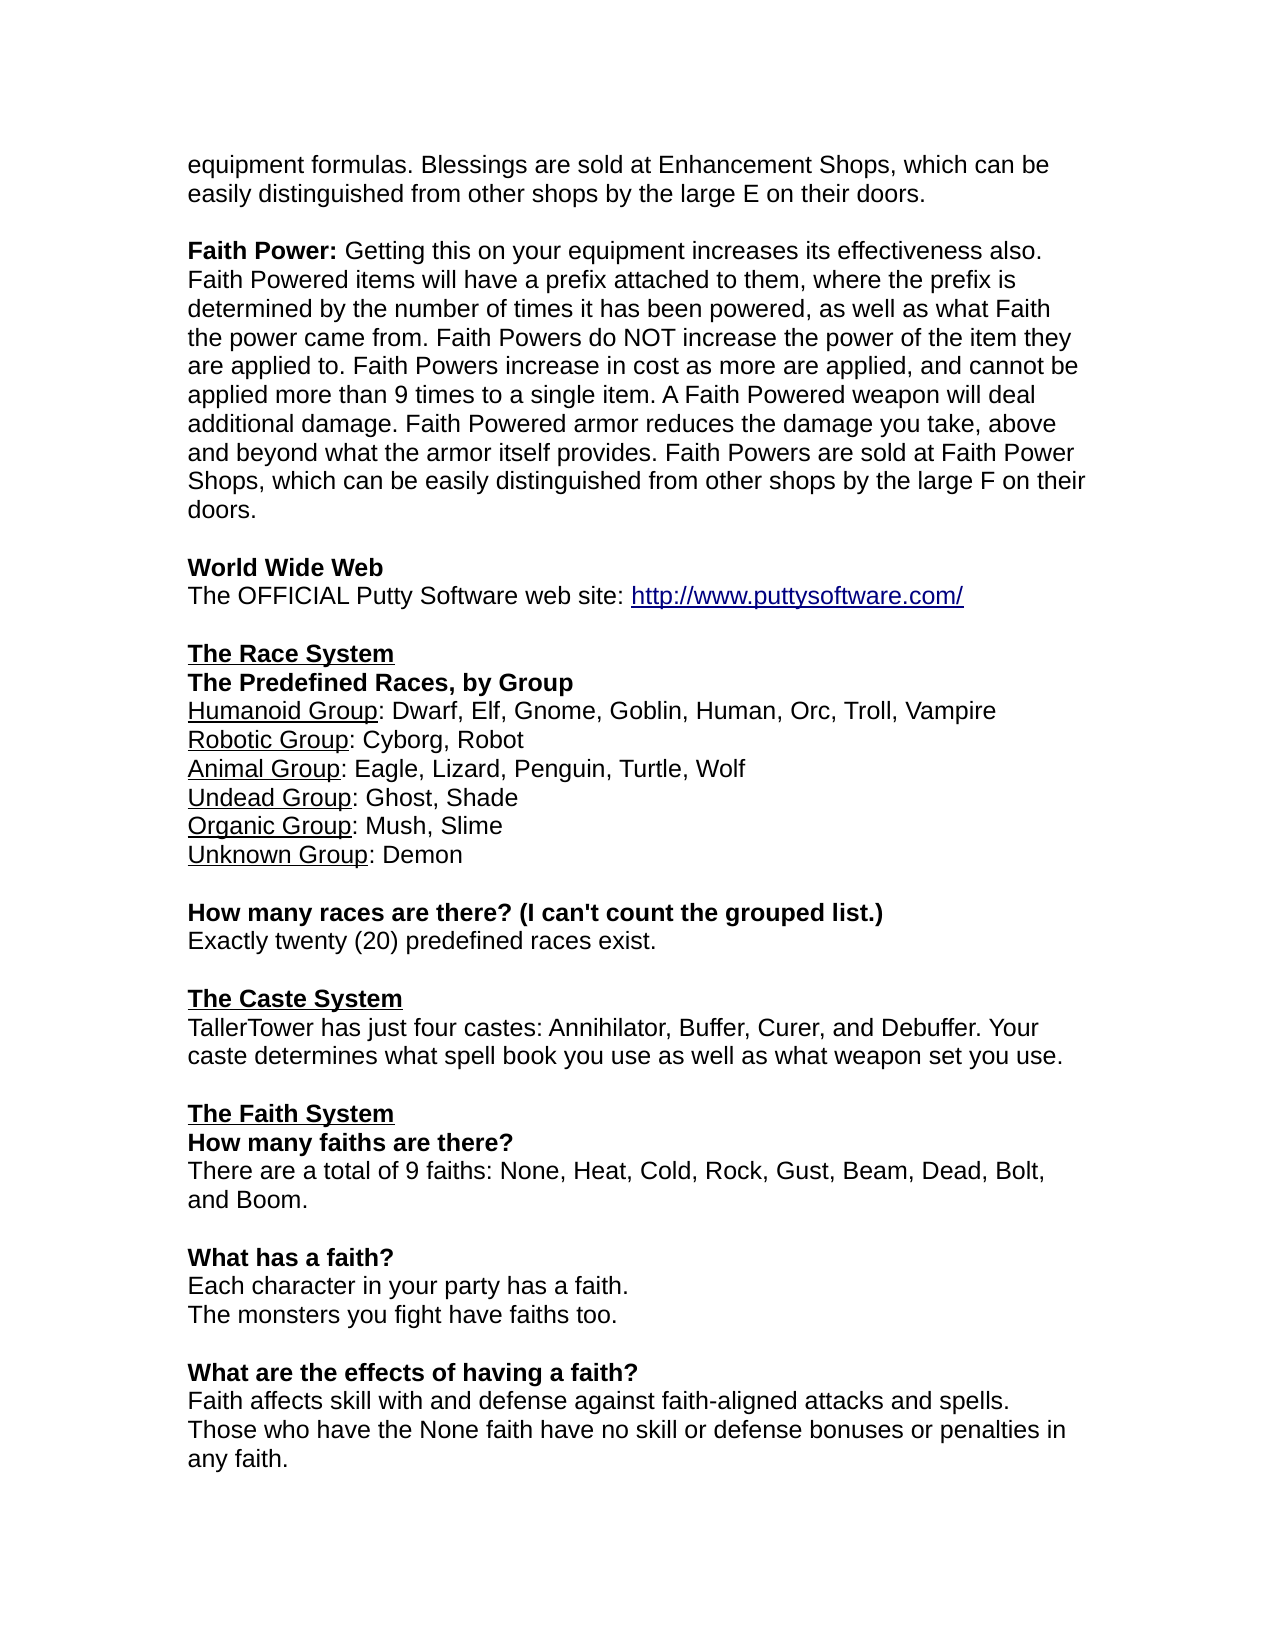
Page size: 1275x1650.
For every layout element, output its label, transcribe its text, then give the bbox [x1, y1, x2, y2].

text There are a total of 9 faiths: None, Heat, Cold, Rock, Gust, Beam, Dead, Bolt, and Boom. [187, 1156, 1087, 1214]
text Robotic Group: Cyborg, Robot [187, 725, 1087, 754]
text How many faiths are there? [187, 1127, 1087, 1156]
text World Wide Web [187, 552, 1087, 581]
text Unknown Group: Demon [187, 840, 1087, 869]
text Undead Group: Ghost, Shade [187, 782, 1087, 811]
text TallerTower has just four castes: Annihilator, Buffer, Curer, and Debuffer. Your caste determines what spell book you use as well as what weapon set you use. [187, 1012, 1087, 1070]
text Humanoid Group: Dwarf, Elf, Gnome, Goblin, Human, Orc, Troll, Vampire [187, 696, 1087, 725]
text The Race System [187, 639, 1087, 667]
text The Predefined Races, by Group [187, 667, 1087, 696]
text The Caste System [187, 984, 1087, 1012]
text What has a faith? [187, 1242, 1087, 1271]
text The Faith System [187, 1099, 1087, 1127]
text How many races are there? (I can't count the grouped list.) [187, 897, 1087, 926]
text What are the effects of having a faith? [187, 1357, 1087, 1386]
text Exactly twenty (20) predefined races exist. [187, 926, 1087, 955]
text Faith affects skill with and defense against faith-aligned attacks and spells. Those who have the None faith have no skill or defense bonuses or penalties in any faith. [187, 1386, 1087, 1472]
text Each character in your party has a faith. [187, 1271, 1087, 1300]
text The monsters you fight have faiths too. [187, 1300, 1087, 1329]
text Faith Power: Getting this on your equipment increases its effectiveness also. Faith Powered items will have a prefix attached to them, where the prefix is determined by the number of times it has been powered, as well as what Faith the power came from. Faith Powers do NOT increase the power of the item they are applied to. Faith Powers increase in cost as more are applied, and cannot be applied more than 9 times to a single item. A Faith Powered weapon will deal additional damage. Faith Powered armor reduces the damage you take, above and beyond what the armor itself provides. Faith Powers are sold at Faith Power Shops, which can be easily distinguished from other shops by the large F on their doors. [187, 236, 1087, 524]
text Organic Group: Mush, Slime [187, 811, 1087, 840]
text The OFFICIAL Putty Software web site: http://www.puttysoftware.com/ [187, 581, 1087, 610]
text Animal Group: Eagle, Lizard, Penguin, Turtle, Wolf [187, 754, 1087, 782]
text equipment formulas. Blessings are sold at Enhancement Shops, which can be easily distinguished from other shops by the large E on their doors. [187, 150, 1087, 207]
